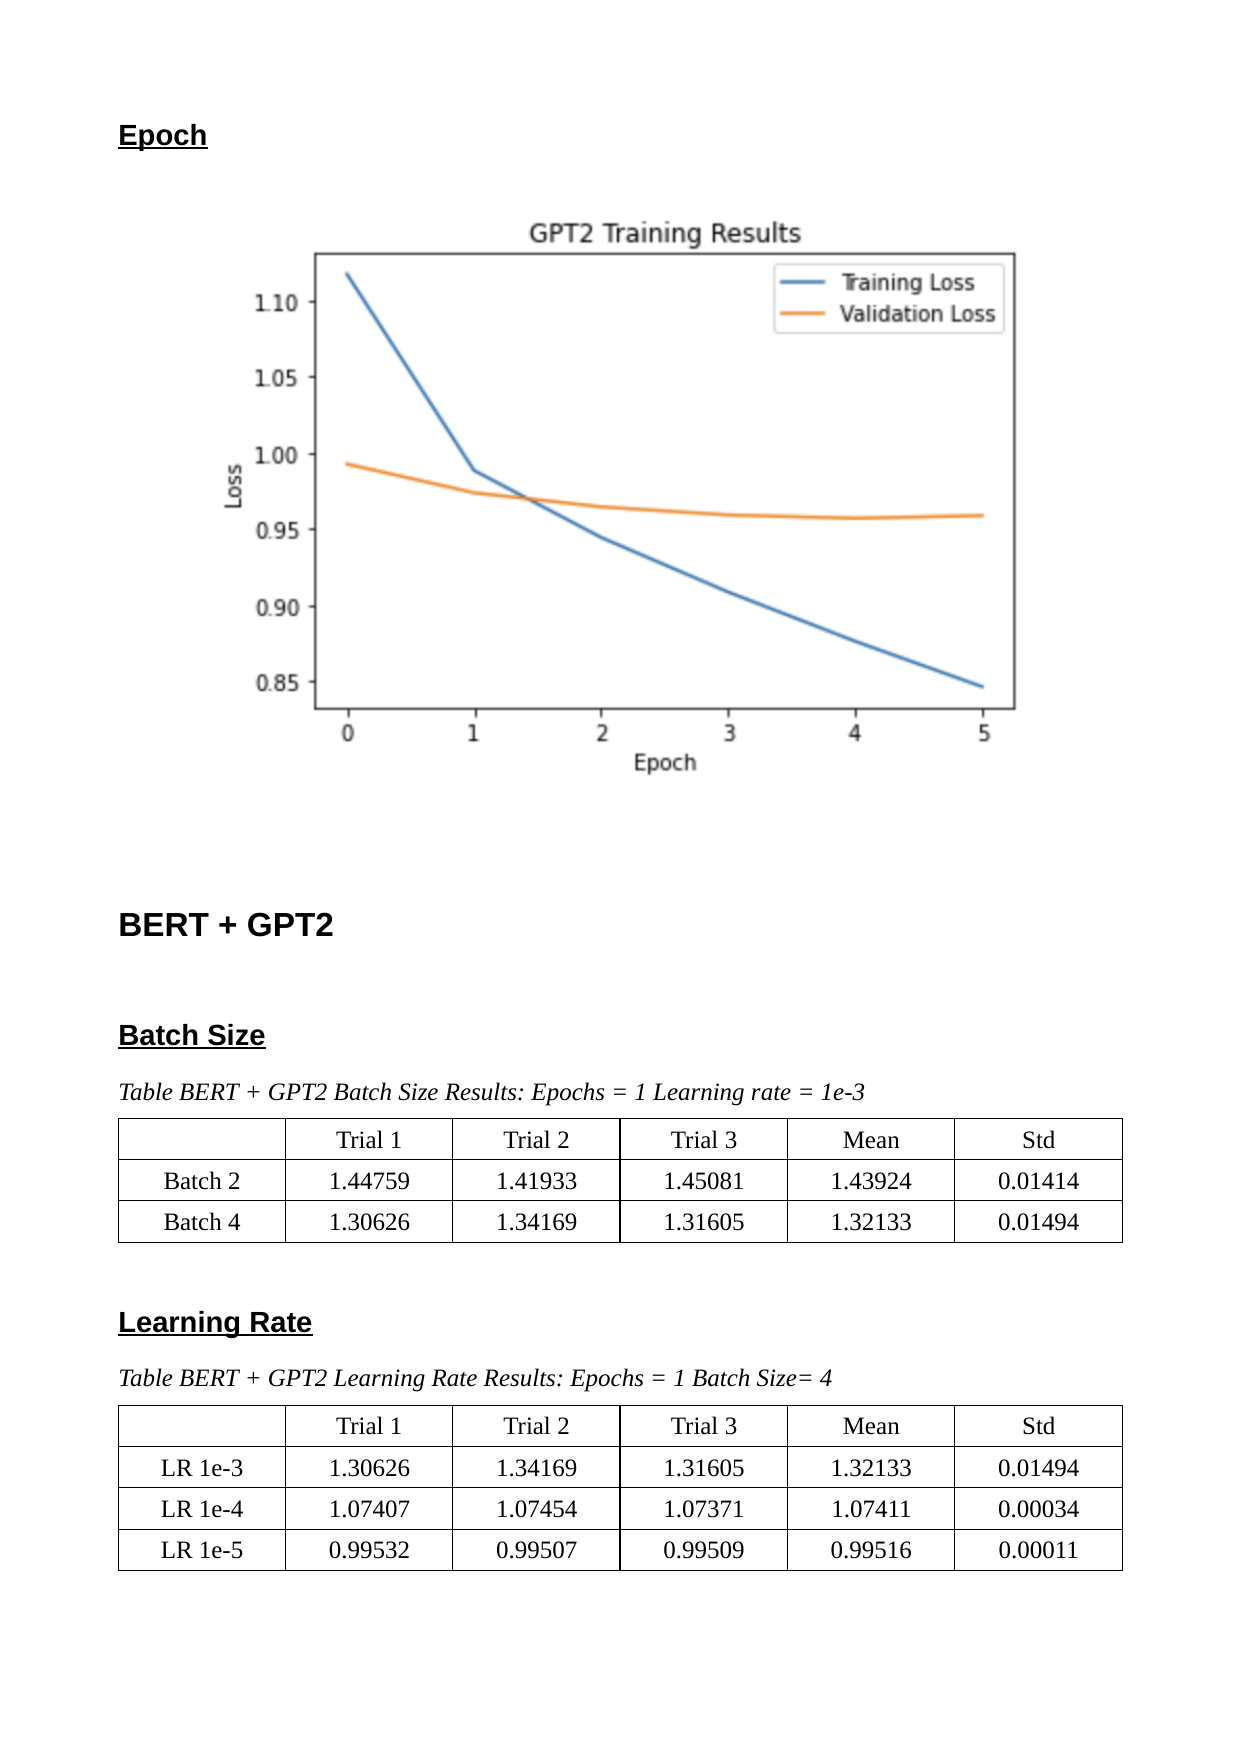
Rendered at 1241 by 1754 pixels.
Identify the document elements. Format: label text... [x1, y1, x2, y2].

table_cell 1.45081 [621, 1160, 787, 1200]
table_cell 1.07454 [453, 1488, 619, 1528]
table_header Trial 3 [621, 1406, 787, 1446]
table_cell 0.99516 [788, 1530, 954, 1570]
table_cell 1.43924 [788, 1160, 954, 1200]
subtitle Batch Size [118, 1018, 1122, 1052]
table_cell LR 1e-4 [119, 1488, 285, 1528]
subtitle Epoch [118, 118, 1122, 152]
picture [212, 211, 1028, 785]
table_cell 1.30626 [286, 1447, 452, 1487]
table_header Trial 3 [621, 1119, 787, 1159]
table_cell 1.32133 [788, 1447, 954, 1487]
table_cell 1.07371 [621, 1488, 787, 1528]
table_cell 1.44759 [286, 1160, 452, 1200]
table_header [119, 1406, 285, 1446]
table_cell 0.00034 [955, 1488, 1122, 1528]
table_header Mean [788, 1406, 954, 1446]
table_cell 0.99532 [286, 1530, 452, 1570]
table_cell Batch 4 [119, 1201, 285, 1242]
table_cell Batch 2 [119, 1160, 285, 1200]
table_cell 0.01494 [955, 1447, 1122, 1487]
table_cell 1.34169 [453, 1447, 619, 1487]
table_cell 1.30626 [286, 1201, 452, 1242]
table_cell 1.31605 [621, 1447, 787, 1487]
table_cell 1.34169 [453, 1201, 619, 1242]
table_cell 0.00011 [955, 1530, 1122, 1570]
table_cell LR 1e-5 [119, 1530, 285, 1570]
subtitle Learning Rate [118, 1305, 1122, 1338]
table_cell 1.07411 [788, 1488, 954, 1528]
table_cell 0.99509 [621, 1530, 787, 1570]
table_cell 0.01494 [955, 1201, 1122, 1242]
table_header Std [955, 1119, 1122, 1159]
table_cell 1.31605 [621, 1201, 787, 1242]
table_header Trial 1 [286, 1406, 452, 1446]
table_cell 0.01414 [955, 1160, 1122, 1200]
table_cell 1.41933 [453, 1160, 619, 1200]
text Table BERT + GPT2 Learning Rate Results: Epochs = 1 Batch Size= 4 [118, 1363, 1122, 1392]
table_header Std [955, 1406, 1122, 1446]
table_header Trial 1 [286, 1119, 452, 1159]
table_cell 1.07407 [286, 1488, 452, 1528]
table_header Mean [788, 1119, 954, 1159]
text Table BERT + GPT2 Batch Size Results: Epochs = 1 Learning rate = 1e-3 [118, 1077, 1122, 1105]
table_cell 1.32133 [788, 1201, 954, 1242]
table_header Trial 2 [453, 1406, 619, 1446]
subtitle BERT + GPT2 [118, 905, 1122, 943]
table_cell LR 1e-3 [119, 1447, 285, 1487]
table_header Trial 2 [453, 1119, 619, 1159]
table_cell 0.99507 [453, 1530, 619, 1570]
table_header [119, 1119, 285, 1159]
